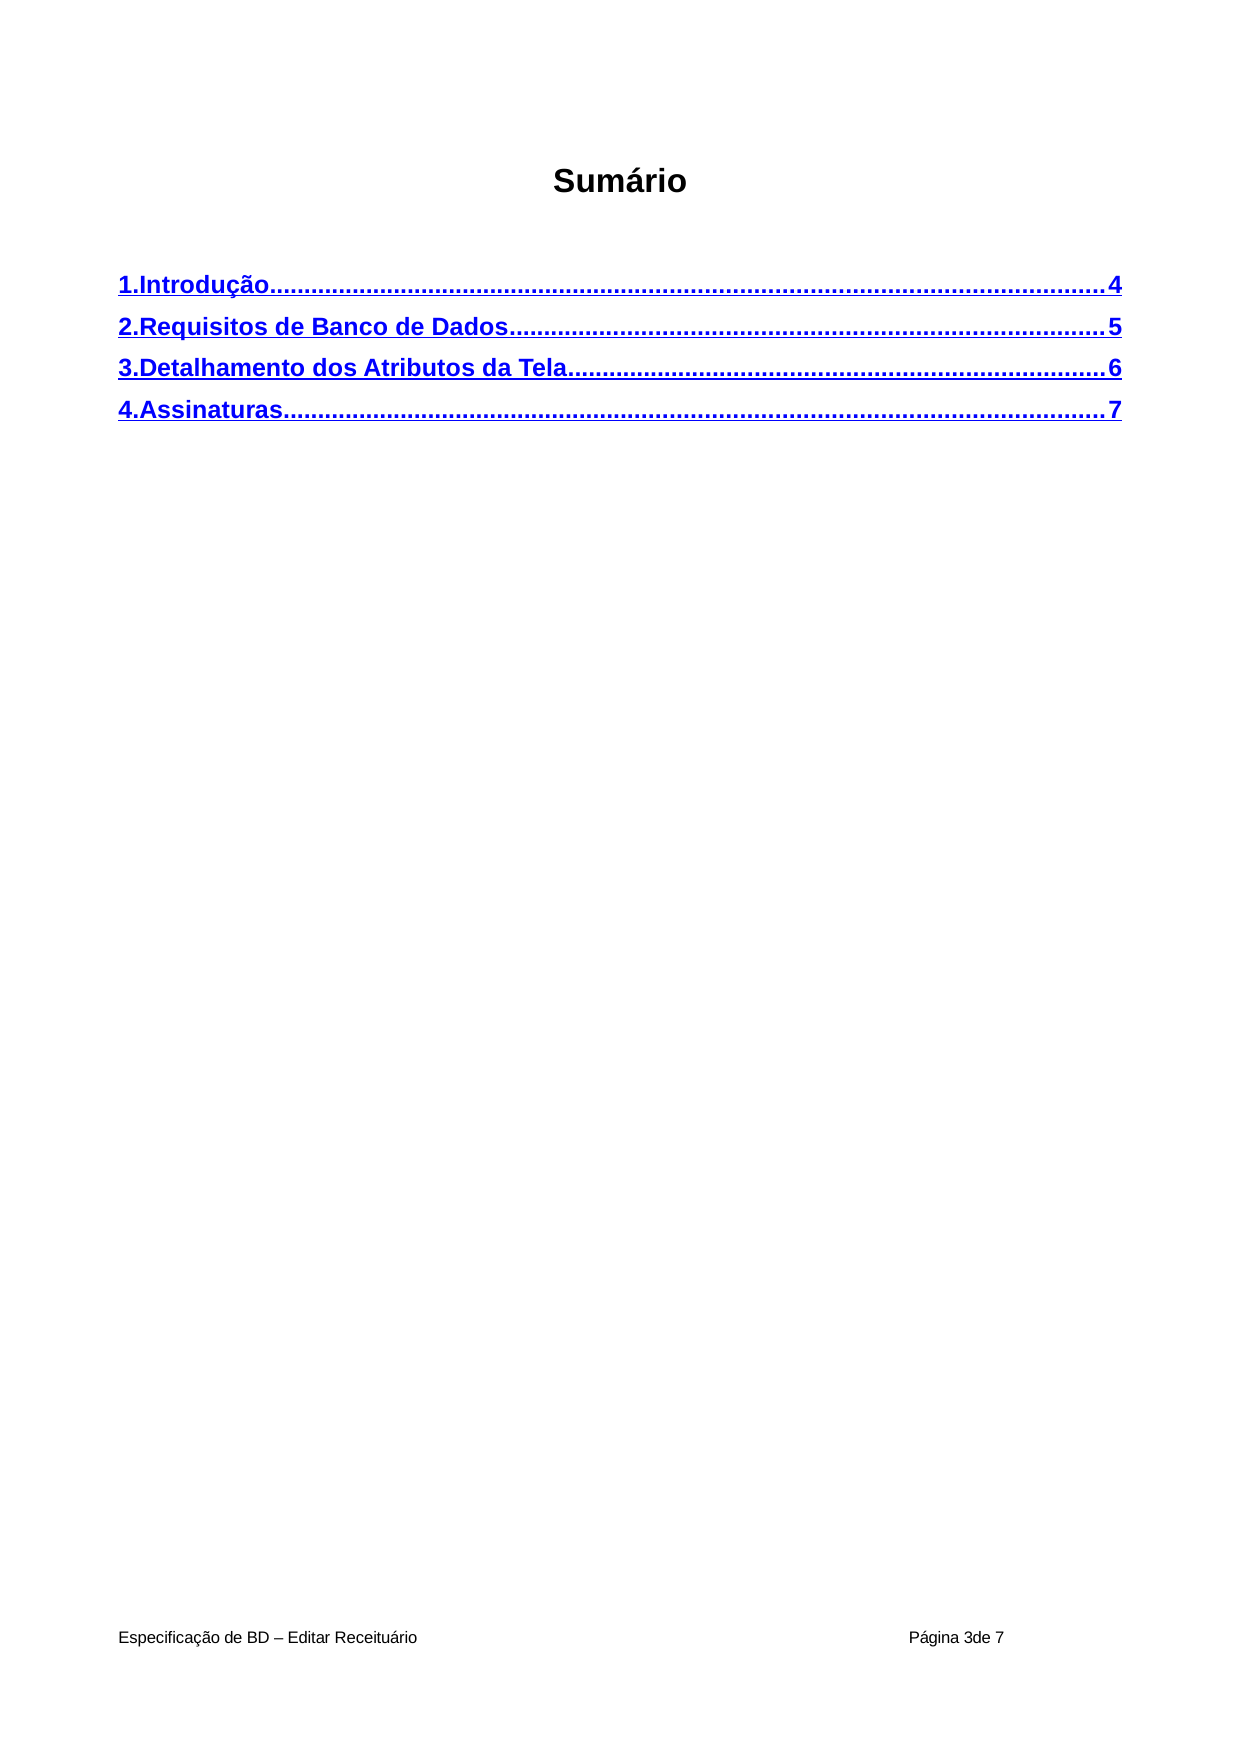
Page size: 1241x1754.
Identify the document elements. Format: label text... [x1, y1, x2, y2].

text 2.Requisitos de Banco de Dados 5 [118, 312, 1122, 337]
text 3.Detalhamento dos Atributos da Tela 6 [118, 353, 1122, 378]
text 1.Introdução 4 [118, 270, 1122, 295]
text Sumário [118, 161, 1122, 199]
text 4.Assinaturas 7 [118, 395, 1122, 420]
